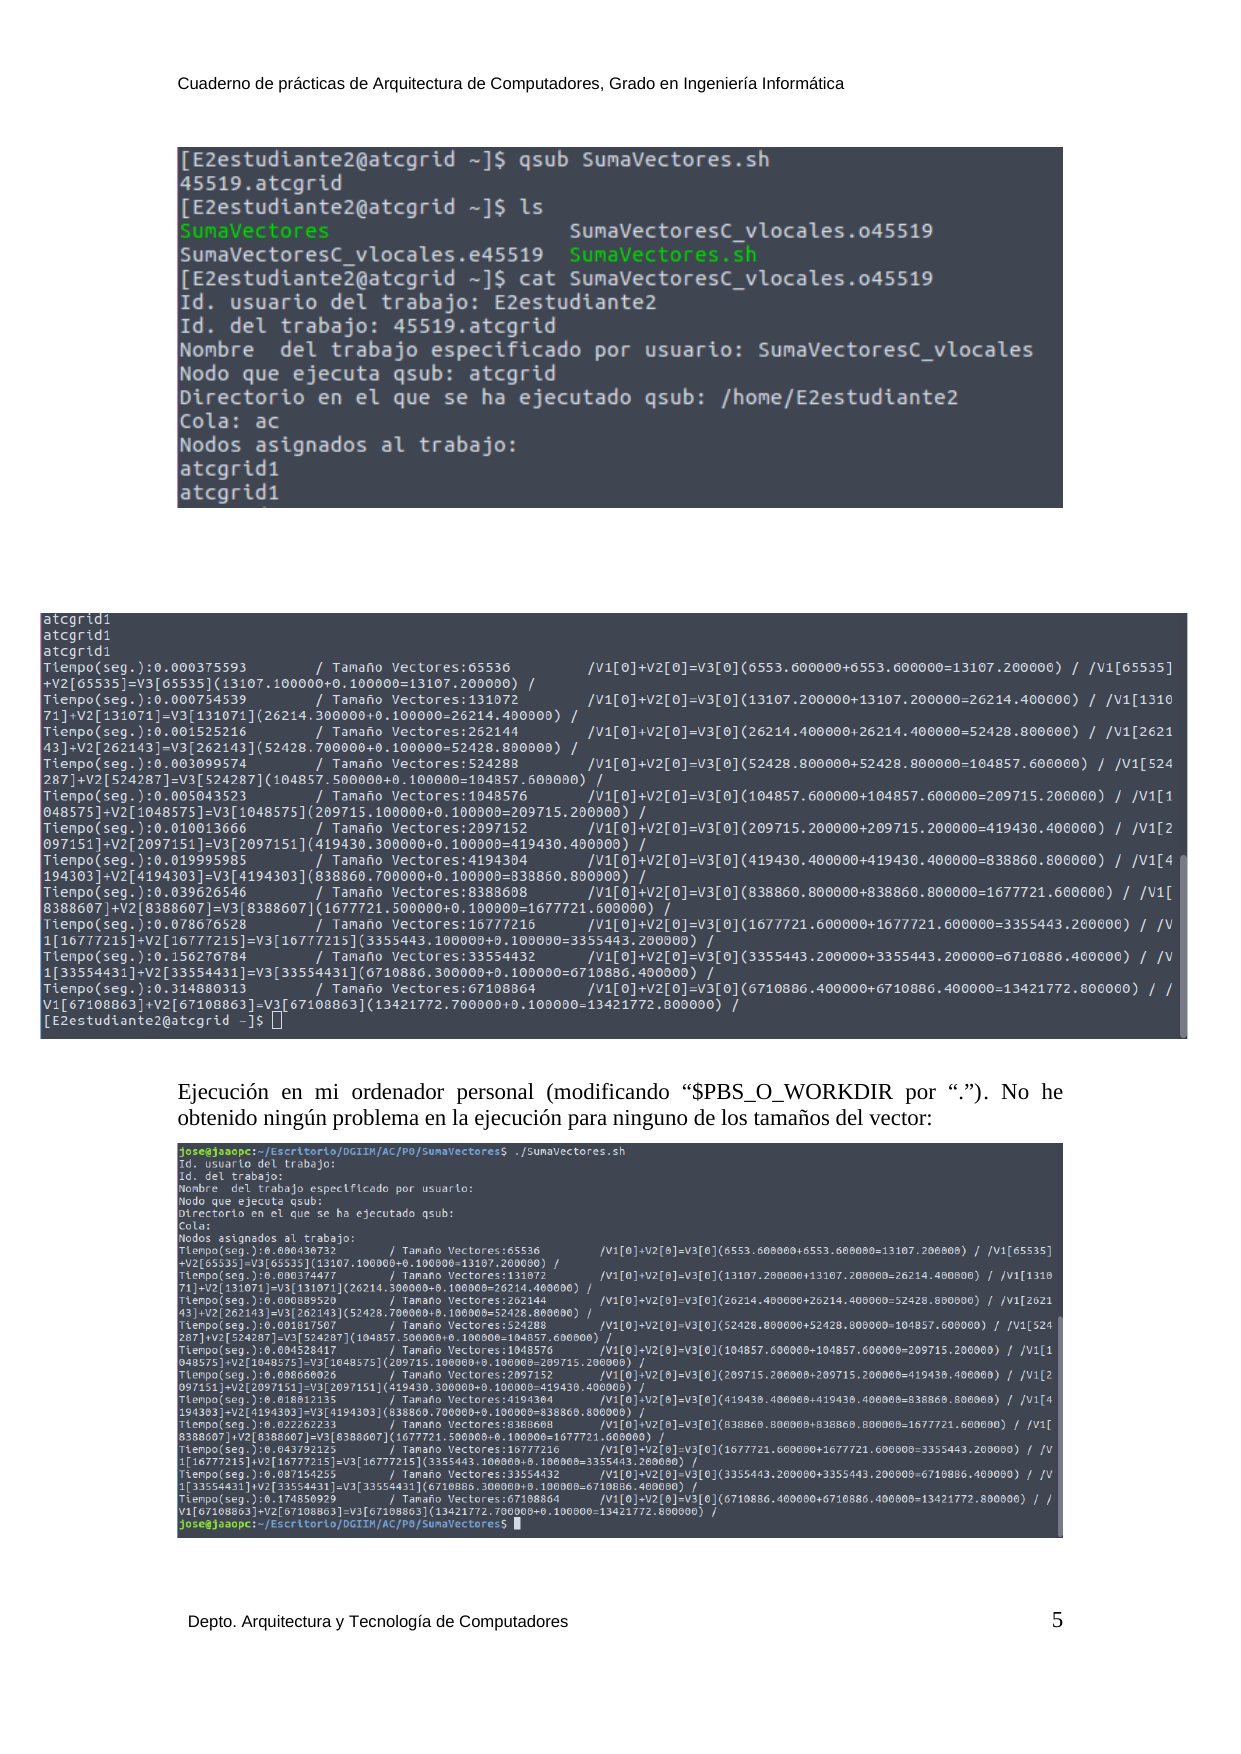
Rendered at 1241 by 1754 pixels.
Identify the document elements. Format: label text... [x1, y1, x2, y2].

list Ejecución en mi ordenador personal (modificando “$PBS_O_WORKDIR por “.”). No he obtenido ningún problema en la ejecución para ninguno de los tamaños del vector: [177, 1078, 1063, 1131]
picture [177, 147, 1063, 508]
picture [177, 1143, 1063, 1538]
picture [40, 613, 1188, 1039]
